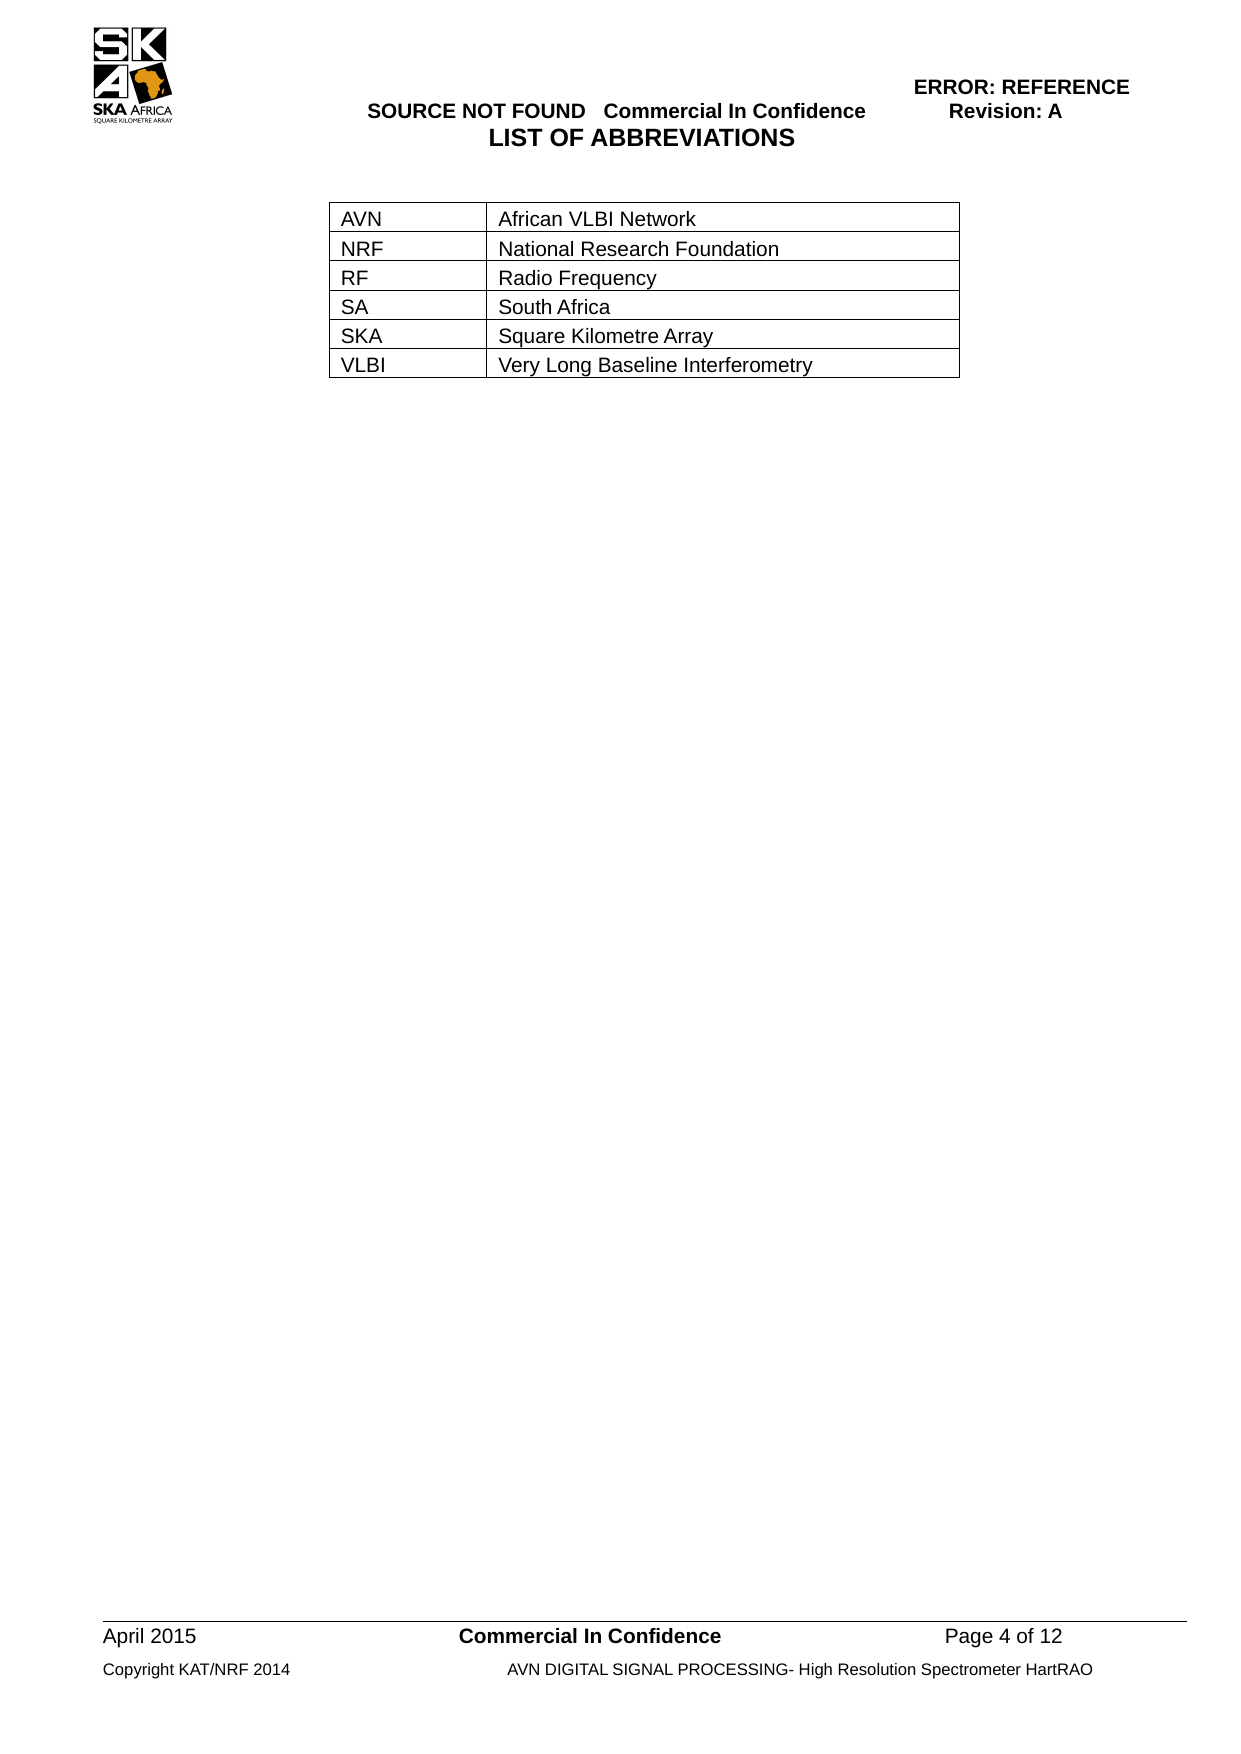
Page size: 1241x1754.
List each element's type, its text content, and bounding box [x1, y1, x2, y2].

table_cell Square Kilometre Array [487, 320, 959, 348]
table_header AVN [330, 203, 486, 231]
table_cell NRF [330, 232, 486, 260]
text LIST OF ABBREVIATIONS [147, 123, 1137, 152]
table_cell Very Long Baseline Interferometry [487, 349, 959, 377]
table_cell SA [330, 291, 486, 319]
table_cell RF [330, 261, 486, 289]
table_cell South Africa [487, 291, 959, 319]
table_cell VLBI [330, 349, 486, 377]
table_cell SKA [330, 320, 486, 348]
table_cell National Research Foundation [487, 232, 959, 260]
table_cell Radio Frequency [487, 261, 959, 289]
picture [90, 25, 176, 126]
table_header African VLBI Network [487, 203, 959, 231]
